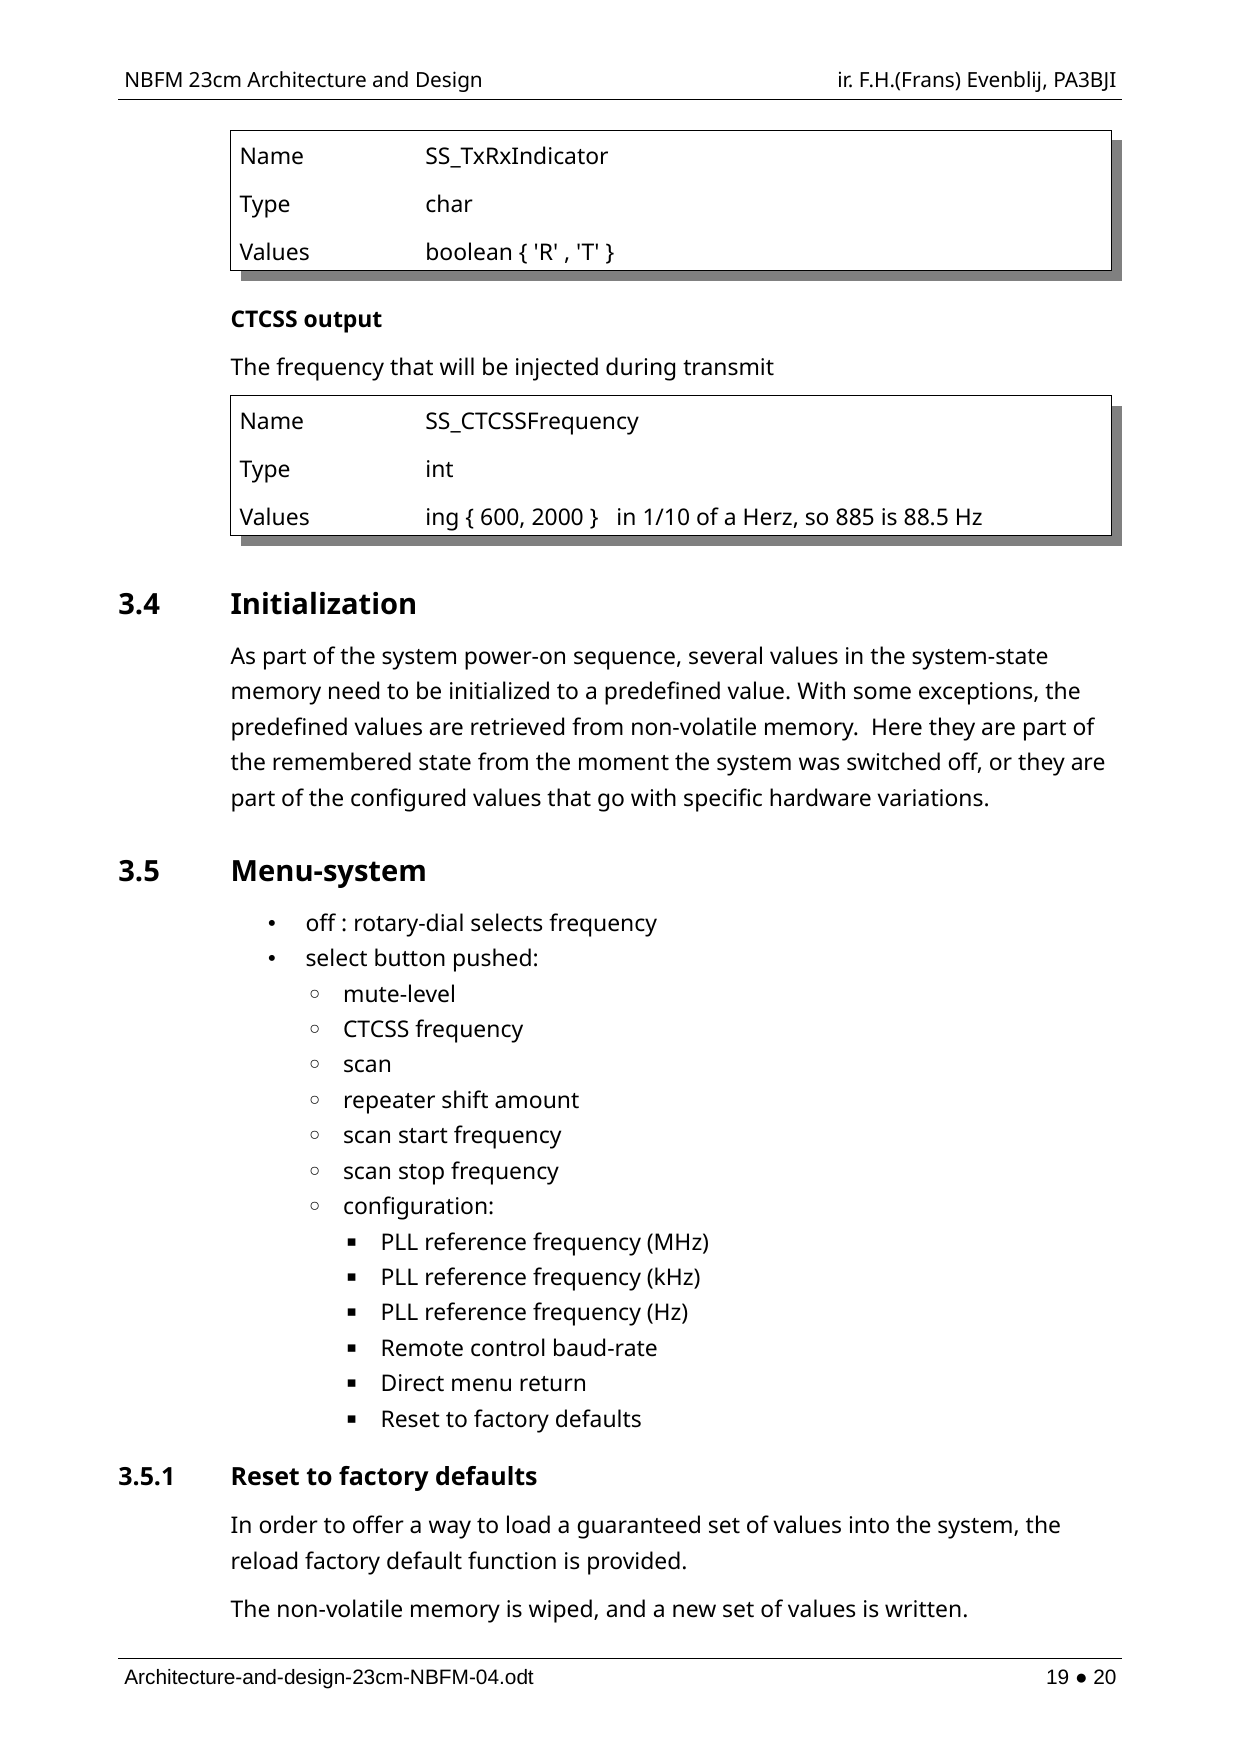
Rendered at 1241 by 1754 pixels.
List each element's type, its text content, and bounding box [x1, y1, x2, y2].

text Type char [231, 178, 1111, 219]
text Name SS_CTCSSFrequency [231, 396, 1111, 437]
list Direct menu return [343, 1363, 1122, 1398]
text Values ing { 600, 2000 } in 1/10 of a Herz, so 885 is 88.5 Hz [231, 491, 1111, 535]
text Type int [231, 443, 1111, 484]
list off : rotary-dial selects frequency [268, 902, 1122, 938]
text The non-volatile memory is wiped, and a new set of values is written. [230, 1589, 1122, 1624]
list Reset to factory defaults [343, 1398, 1122, 1434]
text CTCSS output [230, 299, 1122, 335]
list PLL reference frequency (kHz) [343, 1257, 1122, 1292]
list Menu-system [118, 850, 1122, 890]
list PLL reference frequency (Hz) [343, 1292, 1122, 1327]
list CTCSS frequency [305, 1009, 1122, 1044]
list configuration: [305, 1186, 1122, 1221]
text Values boolean { 'R' , 'T' } [231, 226, 1111, 270]
list scan [305, 1044, 1122, 1079]
list repeater shift amount [305, 1079, 1122, 1115]
list mute-level [305, 973, 1122, 1009]
list Initialization [118, 583, 1122, 623]
list scan stop frequency [305, 1150, 1122, 1186]
list PLL reference frequency (MHz) [343, 1221, 1122, 1257]
list scan start frequency [305, 1115, 1122, 1150]
list select button pushed: [268, 938, 1122, 973]
text Name SS_TxRxIndicator [231, 131, 1111, 171]
list Remote control baud-rate [343, 1327, 1122, 1363]
text In order to offer a way to load a guaranteed set of values into the system, the reload factory default function is provided. [230, 1505, 1122, 1576]
text As part of the system power-on sequence, several values in the system-state memory need to be initialized to a predefined value. With some exceptions, the predefined values are retrieved from non-volatile memory. Here they are part of the remembered state from the moment the system was switched off, or they are part of the configured values that go with specific hardware variations. [230, 636, 1122, 813]
list Reset to factory defaults [118, 1459, 1122, 1493]
text The frequency that will be injected during transmit [230, 347, 1122, 383]
